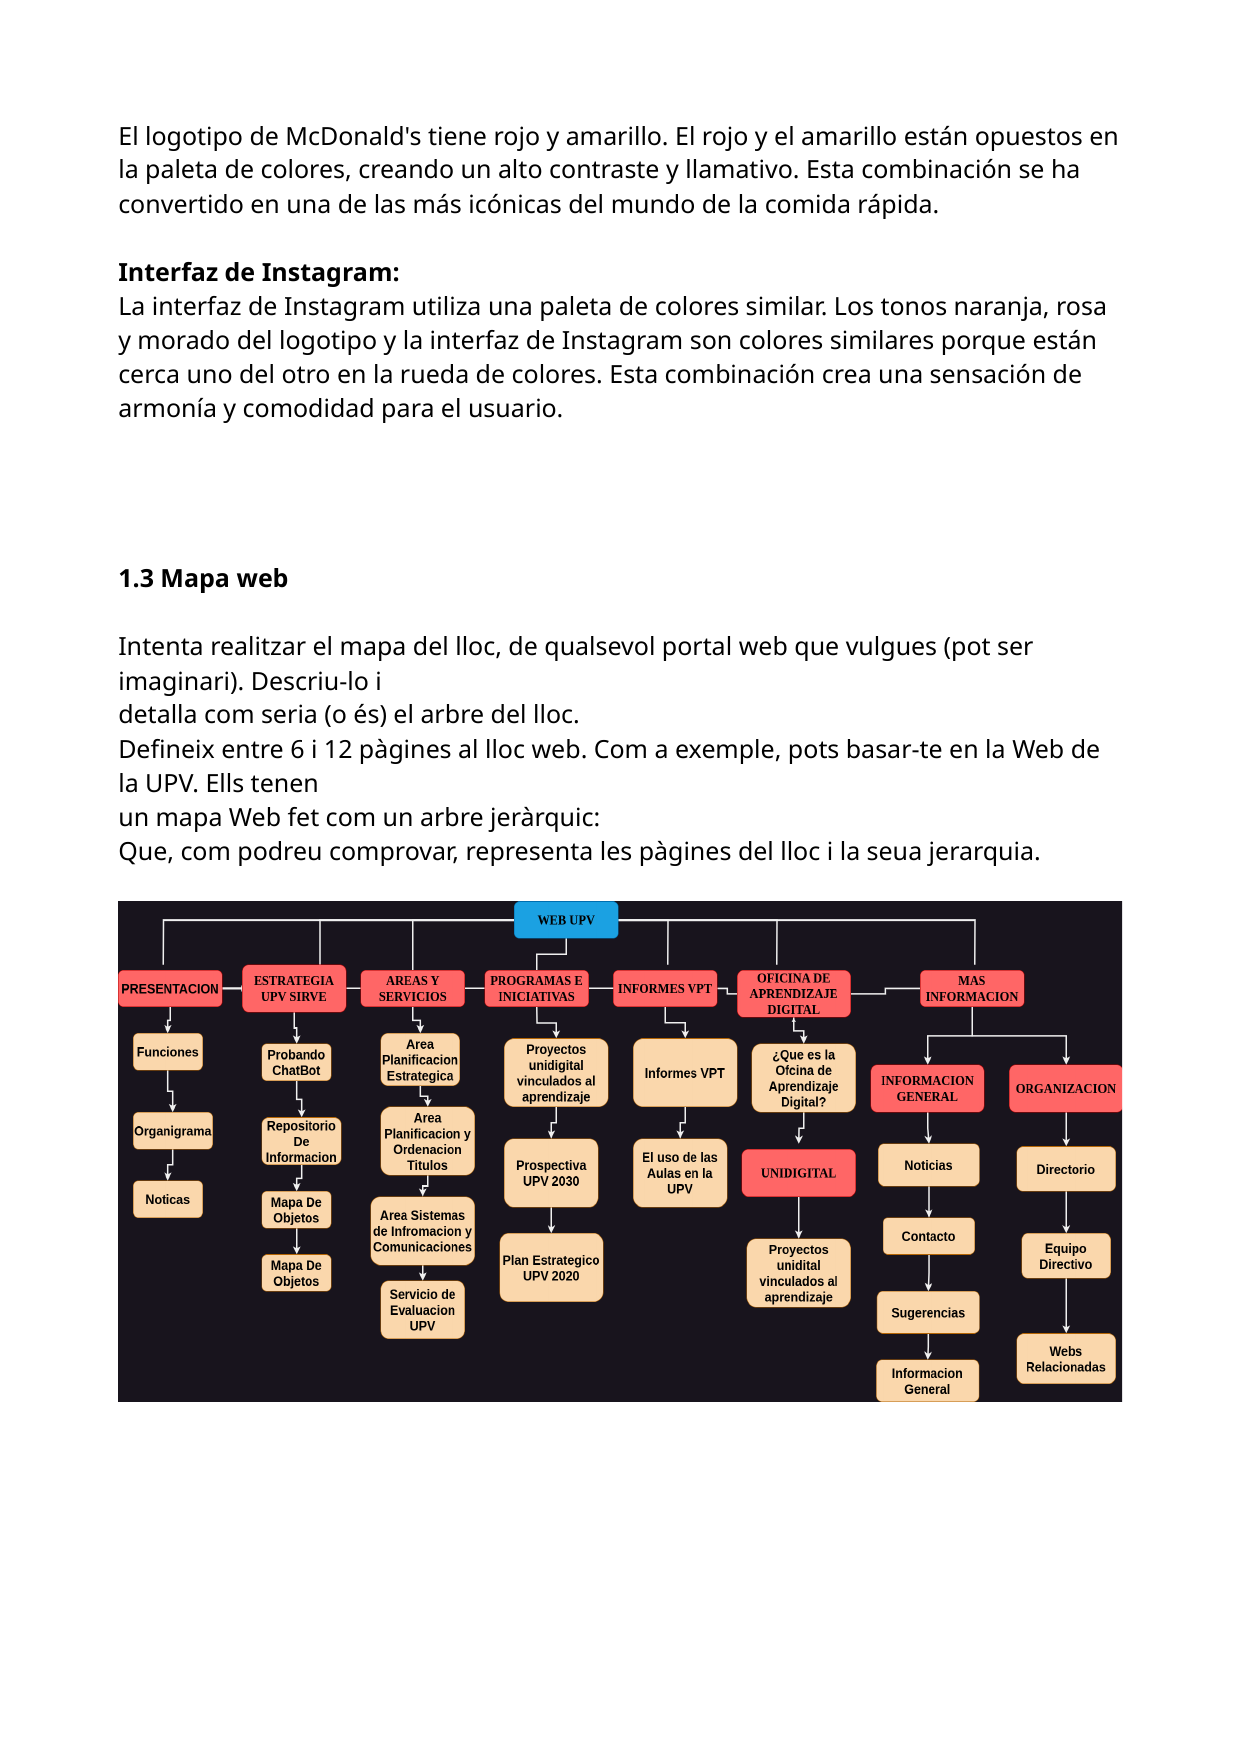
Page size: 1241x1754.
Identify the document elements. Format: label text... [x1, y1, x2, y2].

text 1.3 Mapa web [118, 561, 1122, 595]
text El logotipo de McDonald's tiene rojo y amarillo. El rojo y el amarillo están opuestos en la paleta de colores, creando un alto contraste y llamativo. Esta combinación se ha convertido en una de las más icónicas del mundo de la comida rápida. [118, 118, 1122, 220]
text un mapa Web fet com un arbre jeràrquic: [118, 799, 1122, 833]
picture [118, 901, 1123, 1402]
text Defineix entre 6 i 12 pàgines al lloc web. Com a exemple, pots basar-te en la Web de la UPV. Ells tenen [118, 731, 1122, 799]
text detalla com seria (o és) el arbre del lloc. [118, 697, 1122, 731]
text La interfaz de Instagram utiliza una paleta de colores similar. Los tonos naranja, rosa y morado del logotipo y la interfaz de Instagram son colores similares porque están cerca uno del otro en la rueda de colores. Esta combinación crea una sensación de armonía y comodidad para el usuario. [118, 288, 1122, 425]
text Que, com podreu comprovar, representa les pàgines del lloc i la seua jerarquia. [118, 833, 1122, 867]
text Interfaz de Instagram: [118, 254, 1122, 288]
text Intenta realitzar el mapa del lloc, de qualsevol portal web que vulgues (pot ser imaginari). Descriu-lo i [118, 629, 1122, 697]
